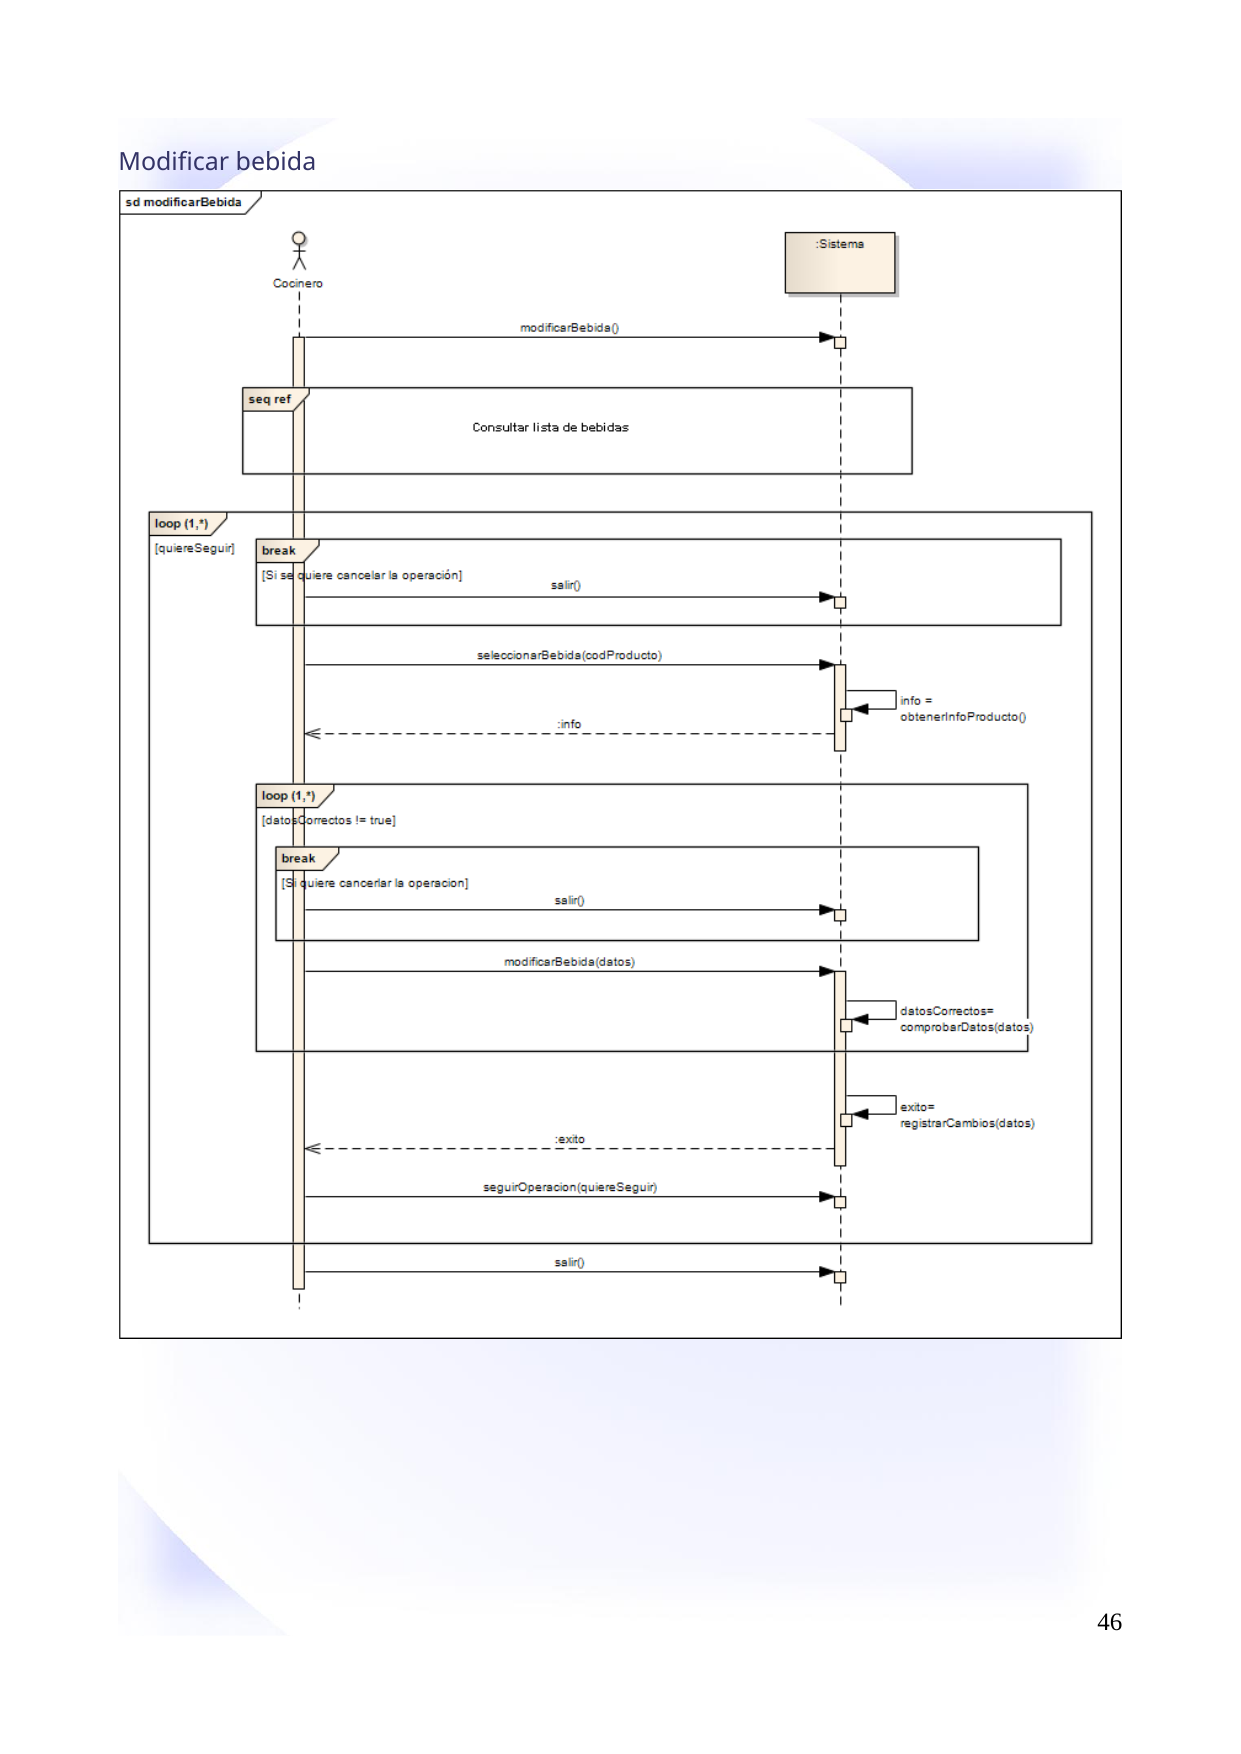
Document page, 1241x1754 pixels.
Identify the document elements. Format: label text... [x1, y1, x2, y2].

picture [118, 177, 1122, 1636]
subtitle Modificar bebida [118, 143, 1122, 177]
picture [118, 118, 1122, 143]
